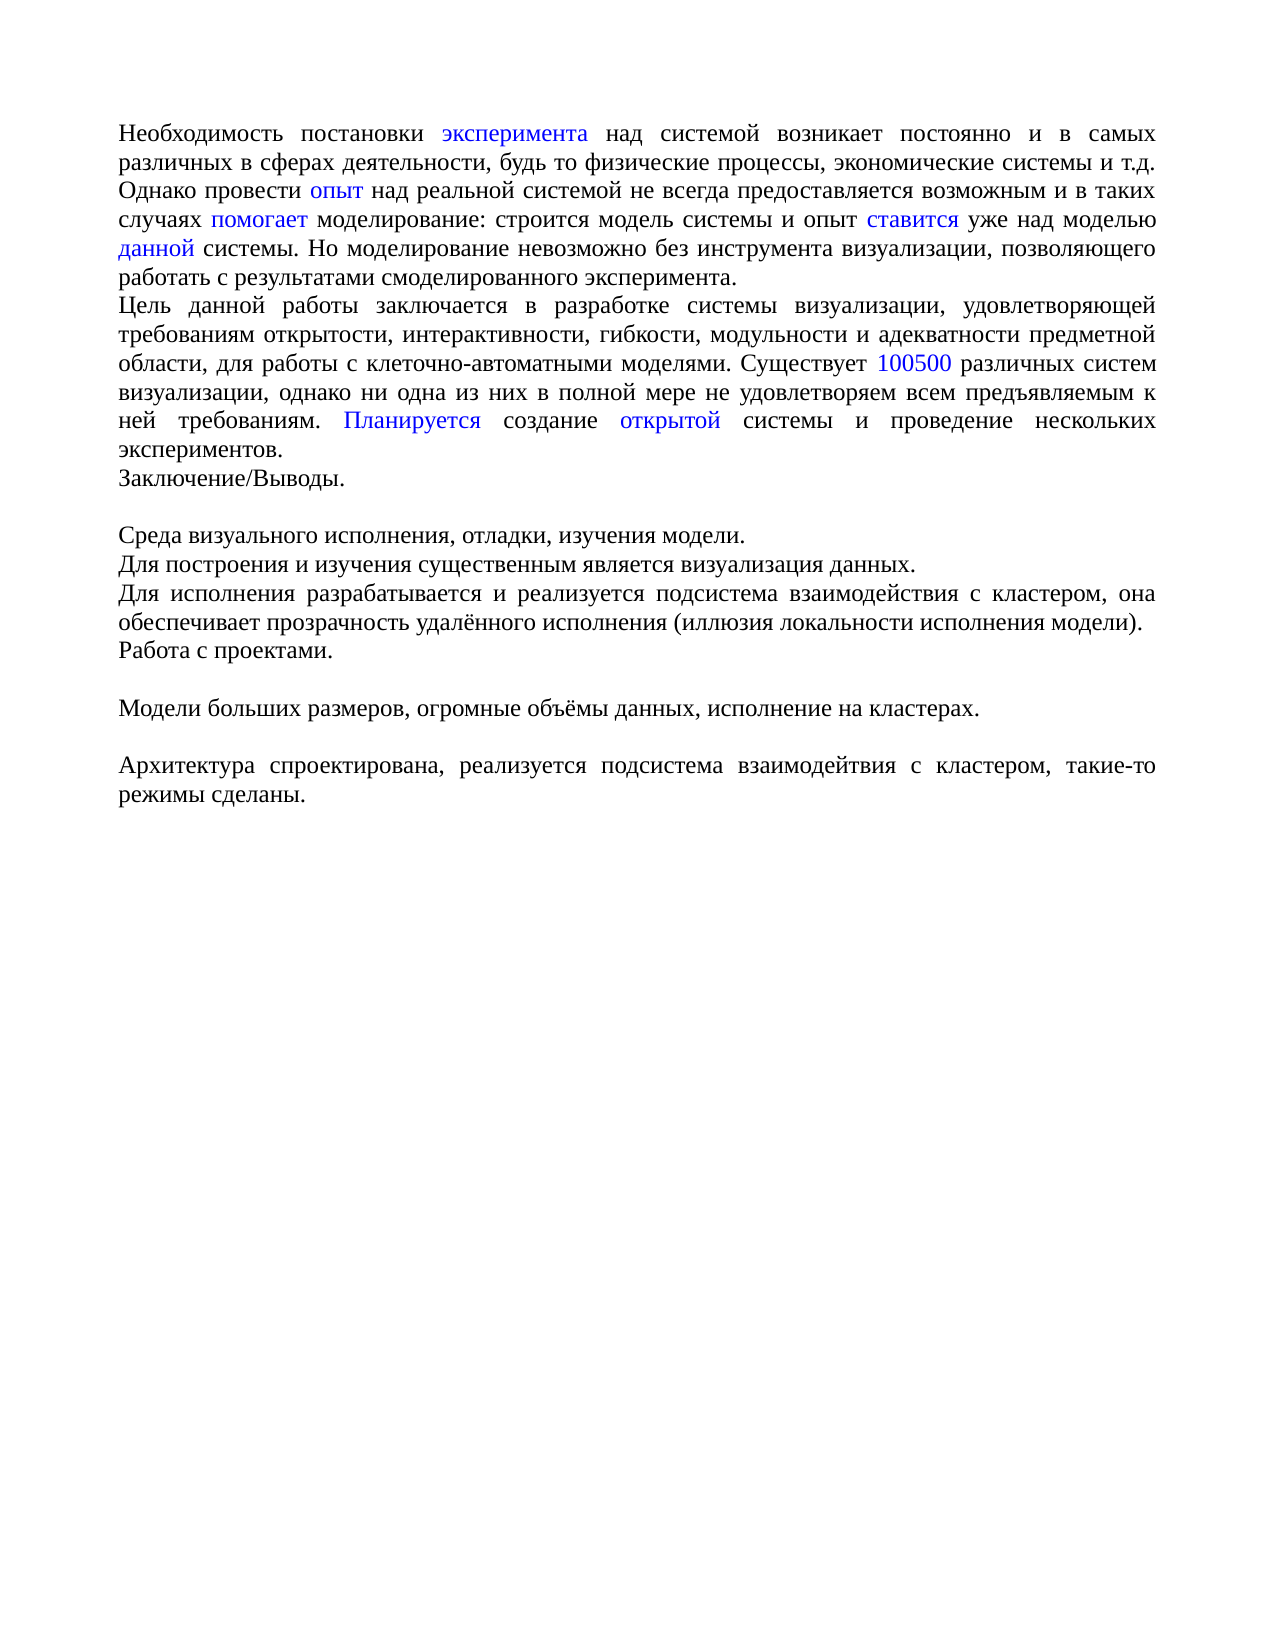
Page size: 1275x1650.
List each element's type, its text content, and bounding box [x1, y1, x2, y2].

text Необходимость постановки эксперимента над системой возникает постоянно и в самых различных в сферах деятельности, будь то физические процессы, экономические системы и т.д. Однако провести опыт над реальной системой не всегда предоставляется возможным и в таких случаях помогает моделирование: строится модель системы и опыт ставится уже над моделью данной системы. Но моделирование невозможно без инструмента визуализации, позволяющего работать с результатами смоделированного эксперимента. [118, 118, 1157, 291]
text Архитектура спроектирована, реализуется подсистема взаимодейтвия с кластером, такие-то режимы сделаны. [118, 751, 1157, 808]
text Среда визуального исполнения, отладки, изучения модели. [118, 521, 1157, 549]
text Работа с проектами. [118, 636, 1157, 664]
text Для исполнения разрабатывается и реализуется подсистема взаимодействия с кластером, она обеспечивает прозрачность удалённого исполнения (иллюзия локальности исполнения модели). [118, 578, 1157, 636]
text Модели больших размеров, огромные объёмы данных, исполнение на кластерах. [118, 693, 1157, 722]
text Цель данной работы заключается в разработке системы визуализации, удовлетворяющей требованиям открытости, интерактивности, гибкости, модульности и адекватности предметной области, для работы с клеточно-автоматными моделями. Существует 100500 различных систем визуализации, однако ни одна из них в полной мере не удовлетворяем всем предъявляемым к ней требованиям. Планируется создание открытой системы и проведение нескольких экспериментов. [118, 291, 1157, 463]
text Заключение/Выводы. [118, 463, 1157, 492]
text Для построения и изучения существенным является визуализация данных. [118, 549, 1157, 578]
